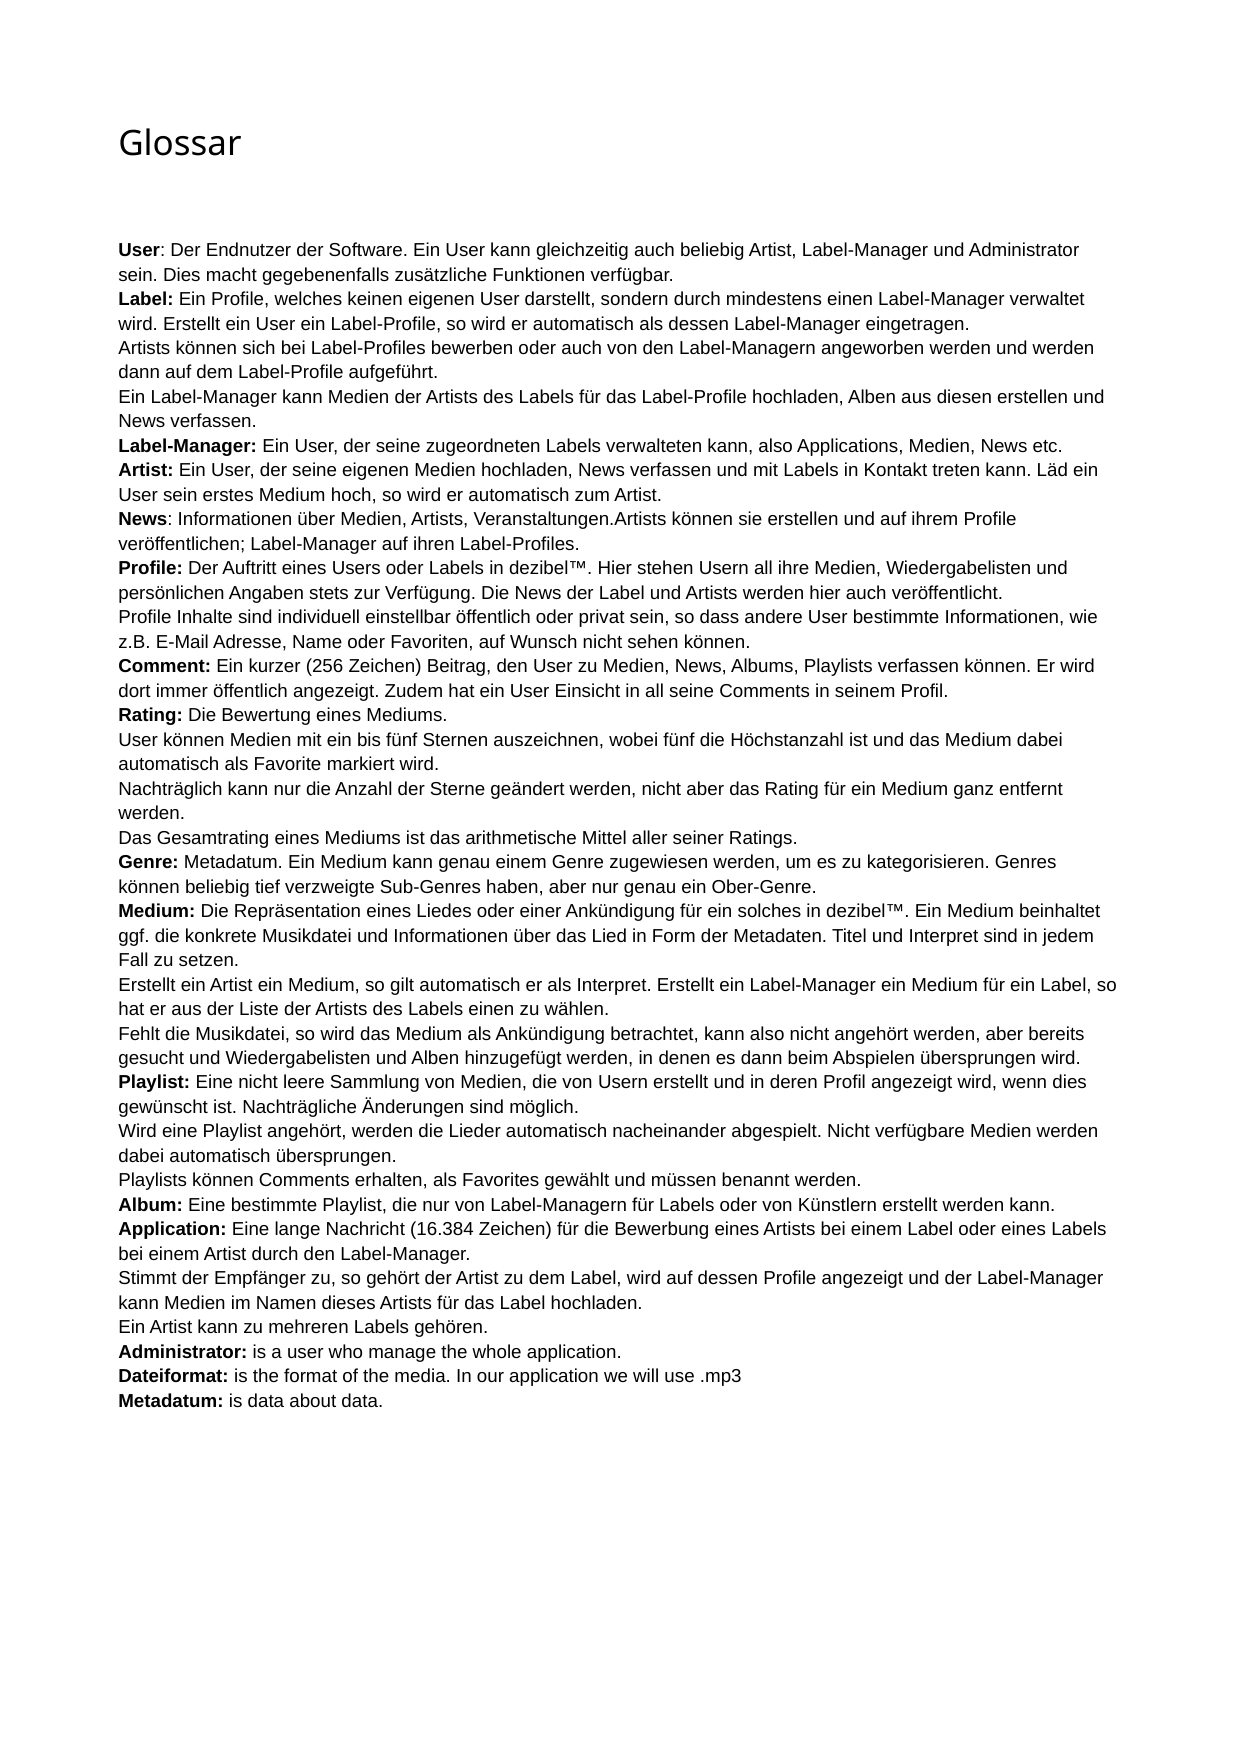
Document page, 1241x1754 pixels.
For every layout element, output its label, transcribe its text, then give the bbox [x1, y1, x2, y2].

text Nachträglich kann nur die Anzahl der Sterne geändert werden, nicht aber das Rating für ein Medium ganz entfernt werden. [118, 777, 1122, 823]
text Administrator: is a user who manage the whole application. [118, 1341, 1122, 1362]
text Fehlt die Musikdatei, so wird das Medium als Ankündigung betrachtet, kann also nicht angehört werden, aber bereits gesucht und Wiedergabelisten und Alben hinzugefügt werden, in denen es dann beim Abspielen übersprungen wird. [118, 1022, 1122, 1068]
text Erstellt ein Artist ein Medium, so gilt automatisch er als Interpret. Erstellt ein Label-Manager ein Medium für ein Label, so hat er aus der Liste der Artists des Labels einen zu wählen. [118, 973, 1122, 1019]
text News: Informationen über Medien, Artists, Veranstaltungen.Artists können sie erstellen und auf ihrem Profile veröffentlichen; Label-Manager auf ihren Label-Profiles. [118, 508, 1122, 554]
text Profile Inhalte sind individuell einstellbar öffentlich oder privat sein, so dass andere User bestimmte Informationen, wie z.B. E-Mail Adresse, Name oder Favoriten, auf Wunsch nicht sehen können. [118, 606, 1122, 652]
text Metadatum: is data about data. [118, 1389, 1122, 1411]
text Wird eine Playlist angehört, werden die Lieder automatisch nacheinander abgespielt. Nicht verfügbare Medien werden dabei automatisch übersprungen. [118, 1120, 1122, 1166]
text Rating: Die Bewertung eines Mediums. [118, 704, 1122, 726]
text Label-Manager: Ein User, der seine zugeordneten Labels verwalteten kann, also Applications, Medien, News etc. [118, 435, 1122, 456]
text Genre: Metadatum. Ein Medium kann genau einem Genre zugewiesen werden, um es zu kategorisieren. Genres können beliebig tief verzweigte Sub-Genres haben, aber nur genau ein Ober-Genre. [118, 851, 1122, 897]
text Profile: Der Auftritt eines Users oder Labels in dezibel™. Hier stehen Usern all ihre Medien, Wiedergabelisten und persönlichen Angaben stets zur Verfügung. Die News der Label und Artists werden hier auch veröffentlicht. [118, 557, 1122, 603]
text Dateiformat: is the format of the media. In our application we will use .mp3 [118, 1365, 1122, 1387]
text Artists können sich bei Label-Profiles bewerben oder auch von den Label-Managern angeworben werden und werden dann auf dem Label-Profile aufgeführt. [118, 337, 1122, 383]
text Stimmt der Empfänger zu, so gehört der Artist zu dem Label, wird auf dessen Profile angezeigt und der Label-Manager kann Medien im Namen dieses Artists für das Label hochladen. [118, 1267, 1122, 1313]
text Playlists können Comments erhalten, als Favorites gewählt und müssen benannt werden. [118, 1169, 1122, 1191]
text Album: Eine bestimmte Playlist, die nur von Label-Managern für Labels oder von Künstlern erstellt werden kann. [118, 1194, 1122, 1215]
text Glossar [118, 118, 1122, 166]
text User können Medien mit ein bis fünf Sternen auszeichnen, wobei fünf die Höchstanzahl ist und das Medium dabei automatisch als Favorite markiert wird. [118, 728, 1122, 774]
text Medium: Die Repräsentation eines Liedes oder einer Ankündigung für ein solches in dezibel™. Ein Medium beinhaltet ggf. die konkrete Musikdatei und Informationen über das Lied in Form der Metadaten. Titel und Interpret sind in jedem Fall zu setzen. [118, 900, 1122, 970]
text Ein Label-Manager kann Medien der Artists des Labels für das Label-Profile hochladen, Alben aus diesen erstellen und News verfassen. [118, 386, 1122, 432]
text Das Gesamtrating eines Mediums ist das arithmetische Mittel aller seiner Ratings. [118, 826, 1122, 848]
text Ein Artist kann zu mehreren Labels gehören. [118, 1316, 1122, 1338]
text Application: Eine lange Nachricht (16.384 Zeichen) für die Bewerbung eines Artists bei einem Label oder eines Labels bei einem Artist durch den Label-Manager. [118, 1218, 1122, 1264]
text Artist: Ein User, der seine eigenen Medien hochladen, News verfassen und mit Labels in Kontakt treten kann. Läd ein User sein erstes Medium hoch, so wird er automatisch zum Artist. [118, 459, 1122, 505]
text Label: Ein Profile, welches keinen eigenen User darstellt, sondern durch mindestens einen Label-Manager verwaltet wird. Erstellt ein User ein Label-Profile, so wird er automatisch als dessen Label-Manager eingetragen. [118, 288, 1122, 334]
text User: Der Endnutzer der Software. Ein User kann gleichzeitig auch beliebig Artist, Label-Manager und Administrator sein. Dies macht gegebenenfalls zusätzliche Funktionen verfügbar. [118, 239, 1122, 285]
text Playlist: Eine nicht leere Sammlung von Medien, die von Usern erstellt und in deren Profil angezeigt wird, wenn dies gewünscht ist. Nachträgliche Änderungen sind möglich. [118, 1071, 1122, 1117]
text Comment: Ein kurzer (256 Zeichen) Beitrag, den User zu Medien, News, Albums, Playlists verfassen können. Er wird dort immer öffentlich angezeigt. Zudem hat ein User Einsicht in all seine Comments in seinem Profil. [118, 655, 1122, 701]
